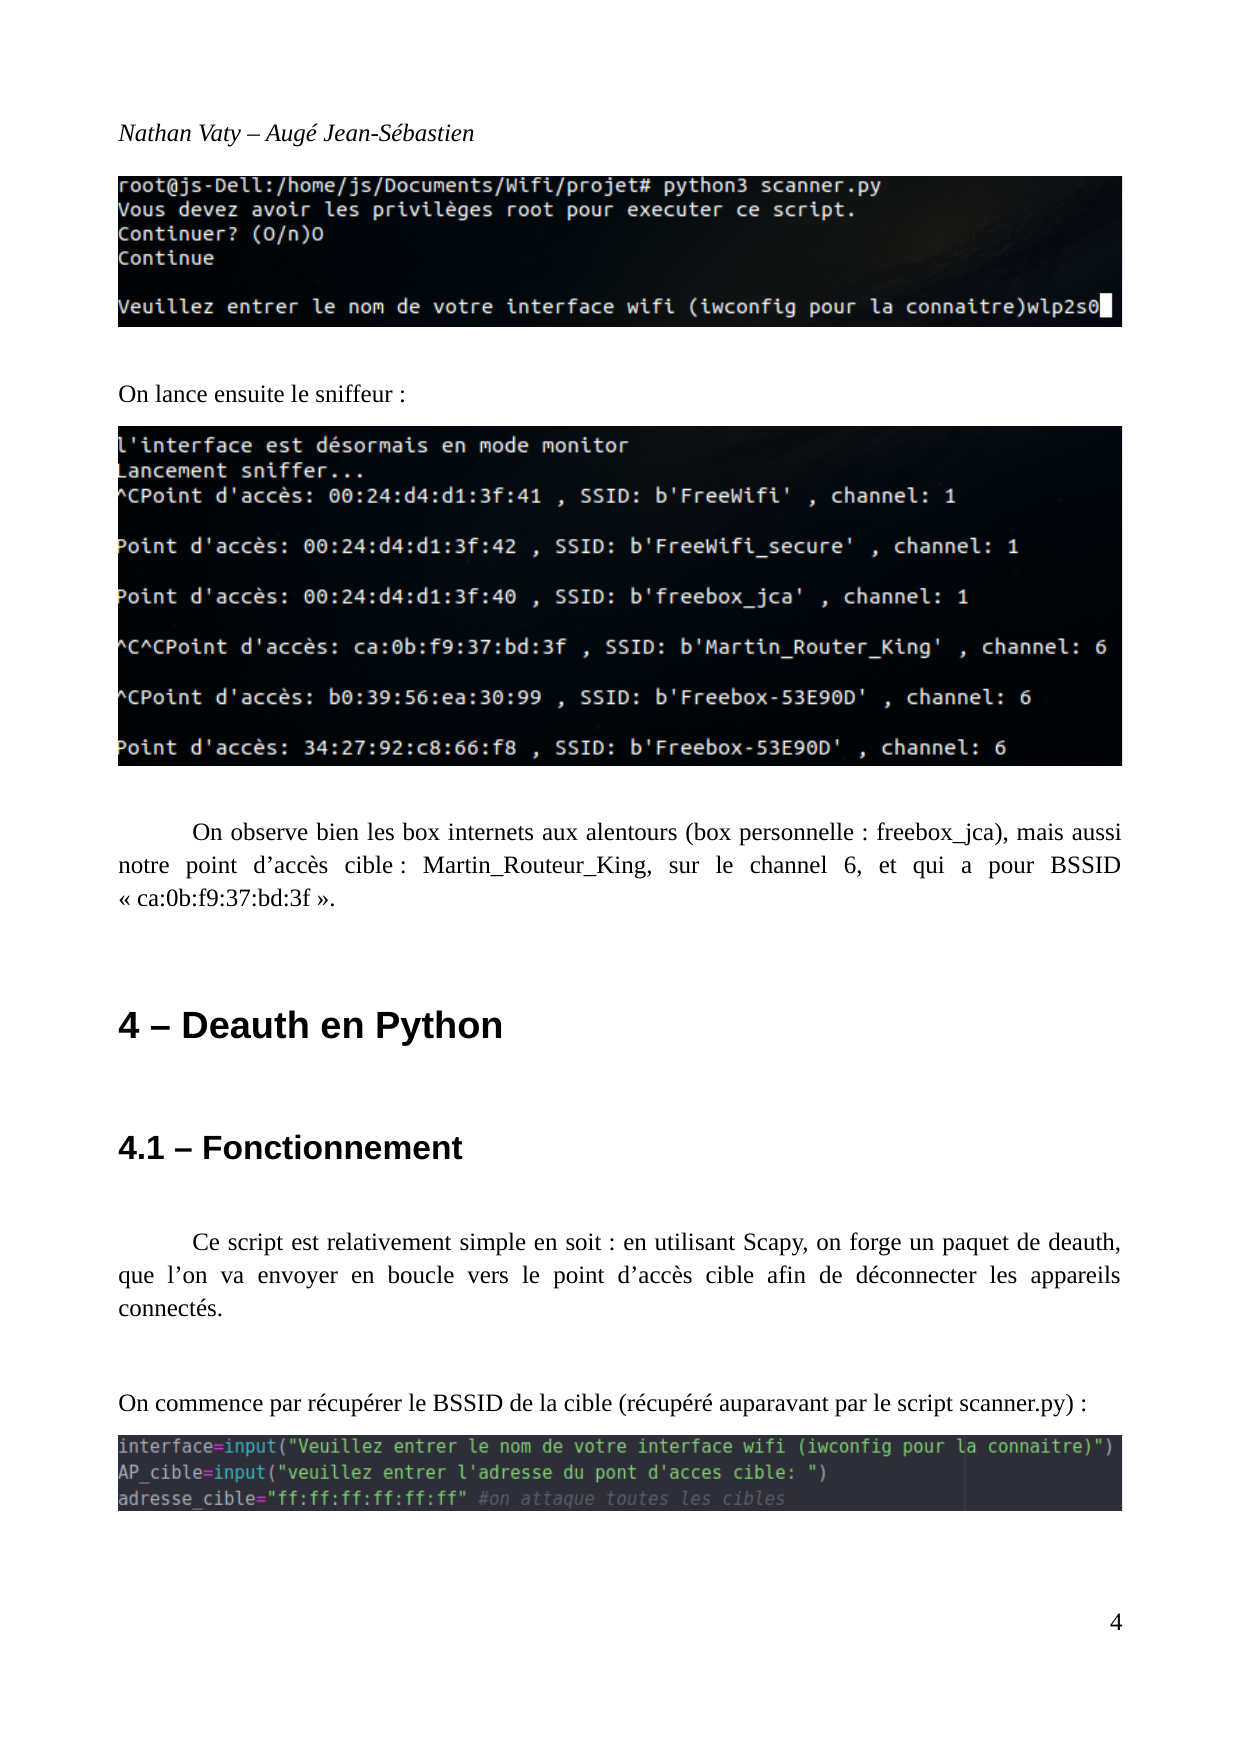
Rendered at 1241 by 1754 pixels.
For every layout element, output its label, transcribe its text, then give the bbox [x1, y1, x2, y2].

subtitle 4 – Deauth en Python [118, 1003, 1122, 1047]
subtitle 4.1 – Fonctionnement [118, 1128, 1122, 1167]
picture [118, 426, 1123, 766]
picture [118, 1435, 1123, 1511]
text On observe bien les box internets aux alentours (box personnelle : freebox_jca), mais aussi notre point d’accès cible : Martin_Routeur_King, sur le channel 6, et qui a pour BSSID « ca:0b:f9:37:bd:3f ». [118, 817, 1122, 912]
text Ce script est relativement simple en soit : en utilisant Scapy, on forge un paquet de deauth, que l’on va envoyer en boucle vers le point d’accès cible afin de déconnecter les appareils connectés. [118, 1227, 1122, 1321]
picture [118, 176, 1123, 327]
text On lance ensuite le sniffeur : [118, 379, 1122, 408]
text On commence par récupérer le BSSID de la cible (récupéré auparavant par le script scanner.py) : [118, 1388, 1122, 1417]
